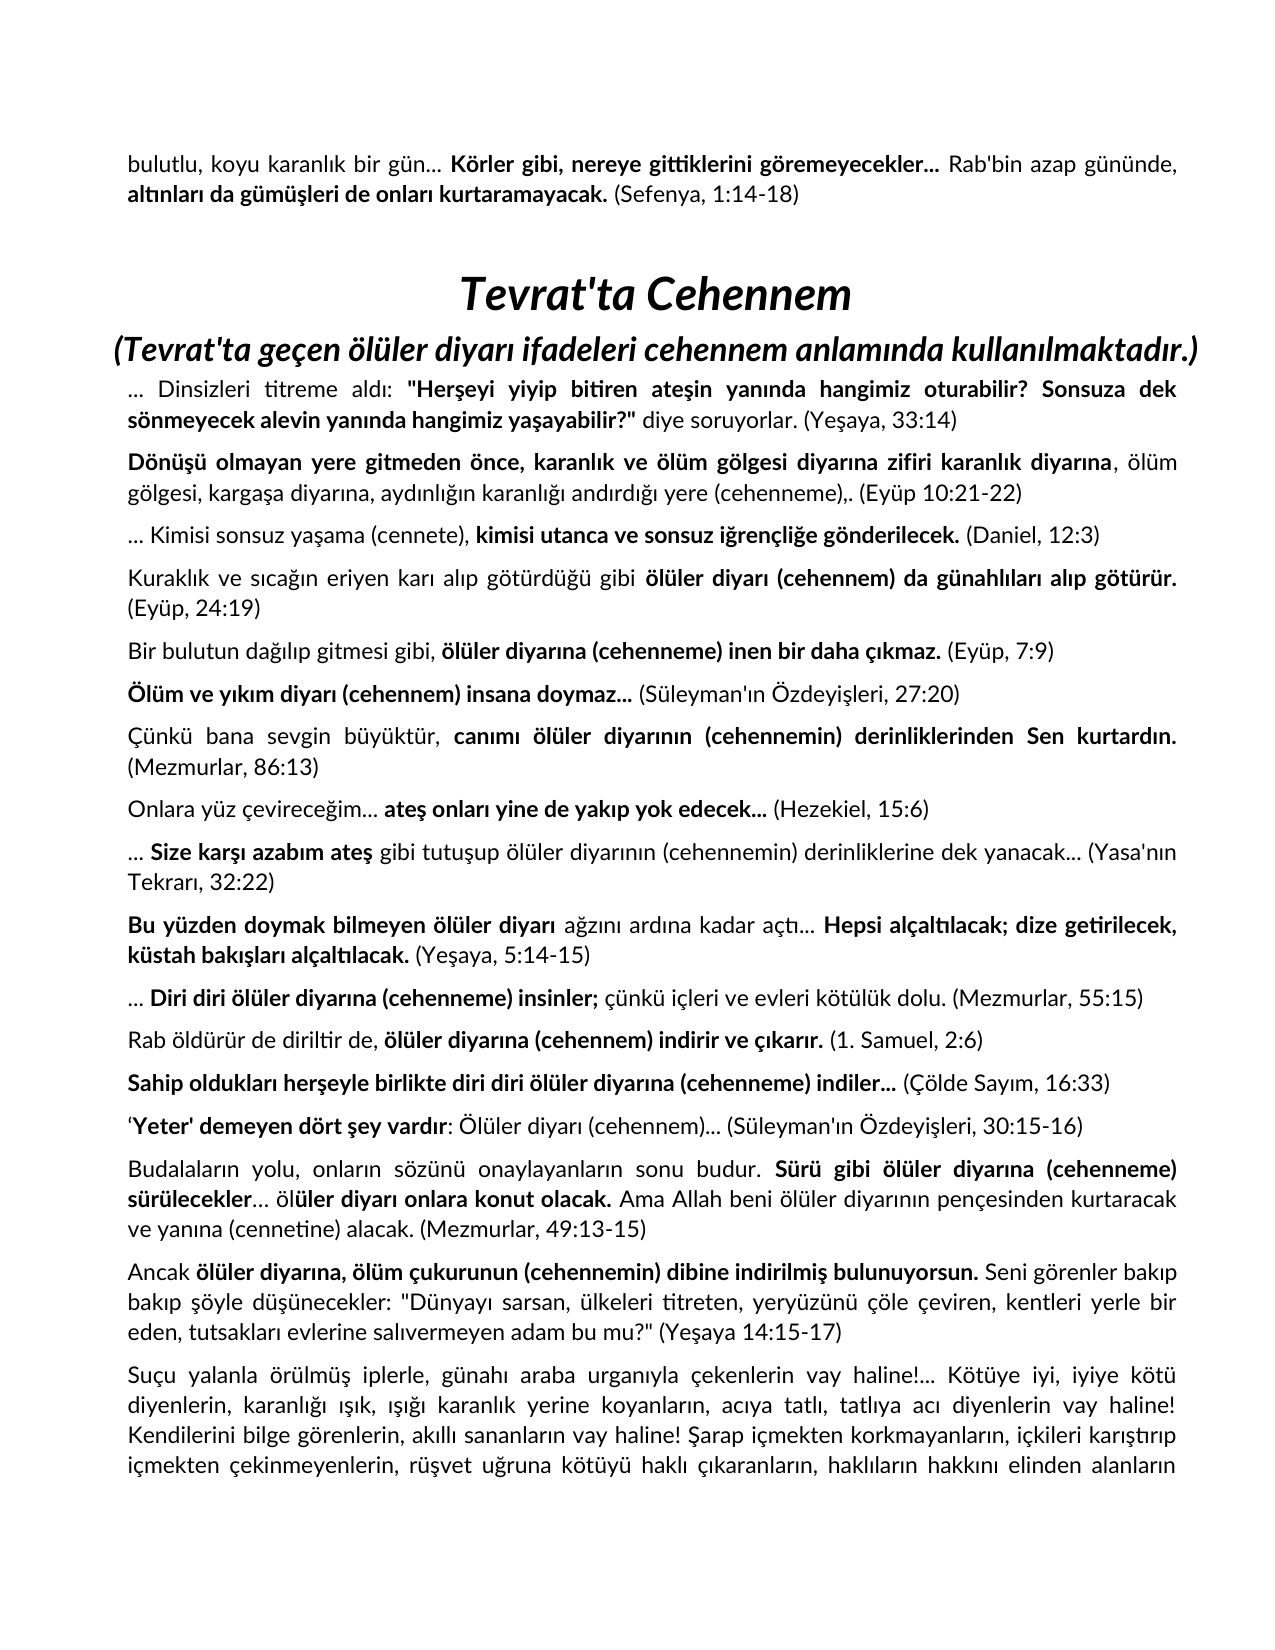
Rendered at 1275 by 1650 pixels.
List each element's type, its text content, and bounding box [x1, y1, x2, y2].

text bulutlu, koyu karanlık bir gün... Körler gibi, nereye gittiklerini göremeyecekler... Rab'bin azap gününde, altınları da gümüşleri de onları kurtaramayacak. (Sefenya, 1:14-18) [127, 150, 1177, 208]
text Ölüm ve yıkım diyarı (cehennem) insana doymaz... (Süleyman'ın Özdeyişleri, 27:20) [127, 679, 1177, 707]
text Onlara yüz çevireceğim... ateş onları yine de yakıp yok edecek... (Hezekiel, 15:6) [127, 795, 1177, 822]
text ... Size karşı azabım ateş gibi tutuşup ölüler diyarının (cehennemin) derinliklerine dek yanacak... (Yasa'nın Tekrarı, 32:22) [127, 838, 1177, 895]
text Kuraklık ve sıcağın eriyen karı alıp götürdüğü gibi ölüler diyarı (cehennem) da günahlıları alıp götürür. (Eyüp, 24:19) [127, 564, 1177, 621]
text Çünkü bana sevgin büyüktür, canımı ölüler diyarının (cehennemin) derinliklerinden Sen kurtardın. (Mezmurlar, 86:13) [127, 722, 1177, 780]
text Ancak ölüler diyarına, ölüm çukurunun (cehennemin) dibine indirilmiş bulunuyorsun. Seni görenler bakıp bakıp şöyle düşünecekler: "Dünyayı sarsan, ülkeleri titreten, yeryüzünü çöle çeviren, kentleri yerle bir eden, tutsakları evlerine salıvermeyen adam bu mu?" (Yeşaya 14:15-17) [127, 1257, 1177, 1345]
text ... Diri diri ölüler diyarına (cehenneme) insinler; çünkü içleri ve evleri kötülük dolu. (Mezmurlar, 55:15) [127, 983, 1177, 1011]
text Budalaların yolu, onların sözünü onaylayanların sonu budur. Sürü gibi ölüler diyarına (cehenneme) sürülecekler… ölüler diyarı onlara konut olacak. Ama Allah beni ölüler diyarının pençesinden kurtaracak ve yanına (cennetine) alacak. (Mezmurlar, 49:13-15) [127, 1154, 1177, 1242]
subtitle (Tevrat'ta geçen ölüler diyarı ifadeleri cehennem anlamında kullanılmaktadır.) [112, 329, 1200, 369]
text ... Kimisi sonsuz yaşama (cennete), kimisi utanca ve sonsuz iğrençliğe gönderilecek. (Daniel, 12:3) [127, 521, 1177, 548]
text Sahip oldukları herşeyle birlikte diri diri ölüler diyarına (cehenneme) indiler... (Çölde Sayım, 16:33) [127, 1069, 1177, 1096]
text ... Dinsizleri titreme aldı: "Herşeyi yiyip bitiren ateşin yanında hangimiz oturabilir? Sonsuza dek sönmeyecek alevin yanında hangimiz yaşayabilir?" diye soruyorlar. (Yeşaya, 33:14) [127, 375, 1177, 433]
text ‘Yeter' demeyen dört şey vardır: Ölüler diyarı (cehennem)... (Süleyman'ın Özdeyişleri, 30:15-16) [127, 1112, 1177, 1139]
text Dönüşü olmayan yere gitmeden önce, karanlık ve ölüm gölgesi diyarına zifiri karanlık diyarına, ölüm gölgesi, kargaşa diyarına, aydınlığın karanlığı andırdığı yere (cehenneme),. (Eyüp 10:21-22) [127, 448, 1177, 506]
text Bu yüzden doymak bilmeyen ölüler diyarı ağzını ardına kadar açtı... Hepsi alçaltılacak; dize getirilecek, küstah bakışları alçaltılacak. (Yeşaya, 5:14-15) [127, 911, 1177, 968]
text Suçu yalanla örülmüş iplerle, günahı araba urganıyla çekenlerin vay haline!... Kötüye iyi, iyiye kötü diyenlerin, karanlığı ışık, ışığı karanlık yerine koyanların, acıya tatlı, tatlıya acı diyenlerin vay haline! Kendilerini bilge görenlerin, akıllı sananların vay haline! Şarap içmekten korkmayanların, içkileri karıştırıp içmekten çekinmeyenlerin, rüşvet uğruna kötüyü haklı çıkaranların, haklıların hakkını elinden alanların [127, 1361, 1177, 1479]
text Bir bulutun dağılıp gitmesi gibi, ölüler diyarına (cehenneme) inen bir daha çıkmaz. (Eyüp, 7:9) [127, 637, 1177, 664]
subtitle Tevrat'ta Cehennem [112, 266, 1200, 321]
text Rab öldürür de diriltir de, ölüler diyarına (cehennem) indirir ve çıkarır. (1. Samuel, 2:6) [127, 1026, 1177, 1054]
